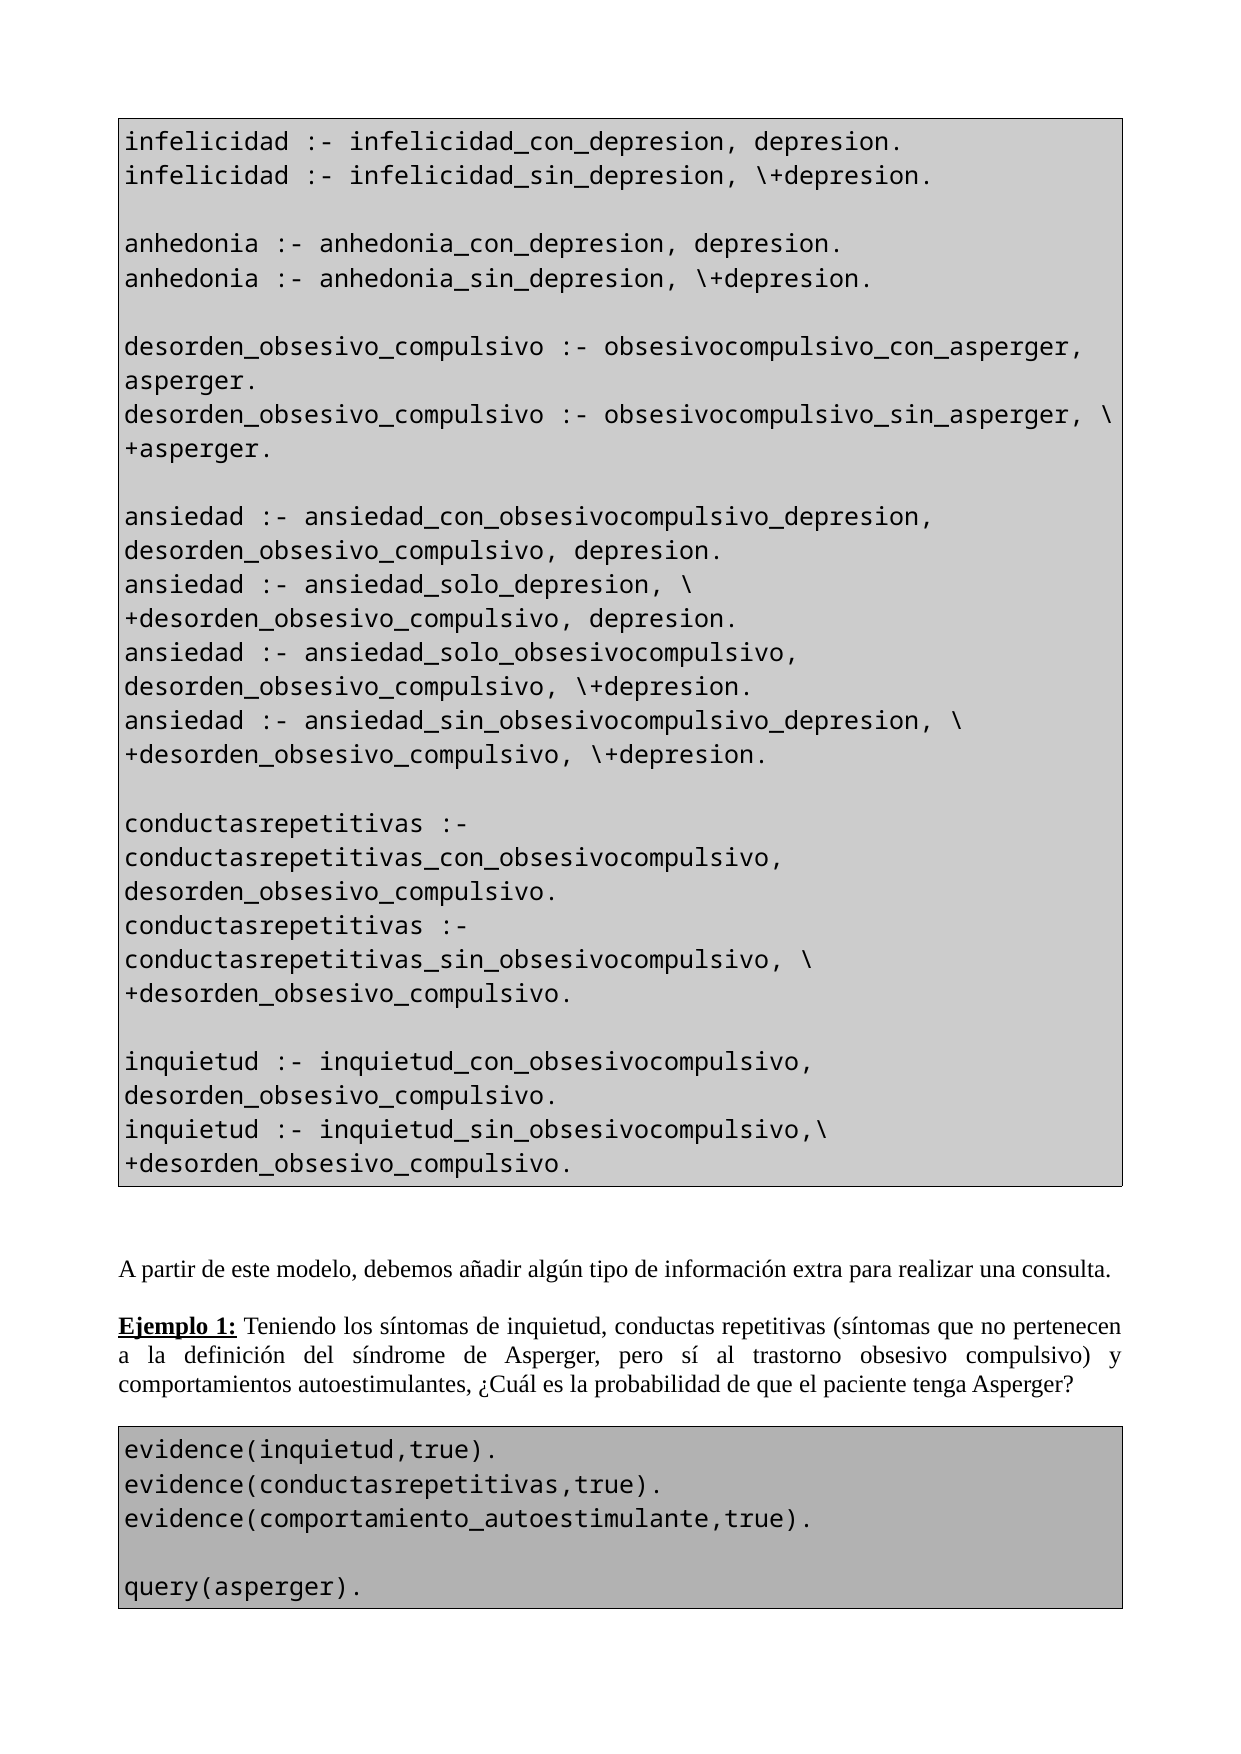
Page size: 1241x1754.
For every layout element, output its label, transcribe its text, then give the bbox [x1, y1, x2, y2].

text Ejemplo 1: Teniendo los síntomas de inquietud, conductas repetitivas (síntomas que no pertenecen a la definición del síndrome de Asperger, pero sí al trastorno obsesivo compulsivo) y comportamientos autoestimulantes, ¿Cuál es la probabilidad de que el paciente tenga Asperger? [118, 1311, 1122, 1398]
table_header infelicidad :- infelicidad_con_depresion, depresion. infelicidad :- infelicidad_sin_depresion, \+depresion. anhedonia :- anhedonia_con_depresion, depresion. anhedonia :- anhedonia_sin_depresion, \+depresion. desorden_obsesivo_compulsivo :- obsesivocompulsivo_con_asperger, asperger. desorden_obsesivo_compulsivo :- obsesivocompulsivo_sin_asperger, \+asperger. ansiedad :- ansiedad_con_obsesivocompulsivo_depresion, desorden_obsesivo_compulsivo, depresion. ansiedad :- ansiedad_solo_depresion, \+desorden_obsesivo_compulsivo, depresion. ansiedad :- ansiedad_solo_obsesivocompulsivo, desorden_obsesivo_compulsivo, \+depresion. ansiedad :- ansiedad_sin_obsesivocompulsivo_depresion, \+desorden_obsesivo_compulsivo, \+depresion. conductasrepetitivas :- conductasrepetitivas_con_obsesivocompulsivo, desorden_obsesivo_compulsivo. conductasrepetitivas :- conductasrepetitivas_sin_obsesivocompulsivo, \+desorden_obsesivo_compulsivo. inquietud :- inquietud_con_obsesivocompulsivo, desorden_obsesivo_compulsivo. inquietud :- inquietud_sin_obsesivocompulsivo,\+desorden_obsesivo_compulsivo. [119, 119, 1122, 1186]
table_header evidence(inquietud,true). evidence(conductasrepetitivas,true). evidence(comportamiento_autoestimulante,true). query(asperger). [119, 1427, 1122, 1608]
text A partir de este modelo, debemos añadir algún tipo de información extra para realizar una consulta. [118, 1254, 1122, 1283]
